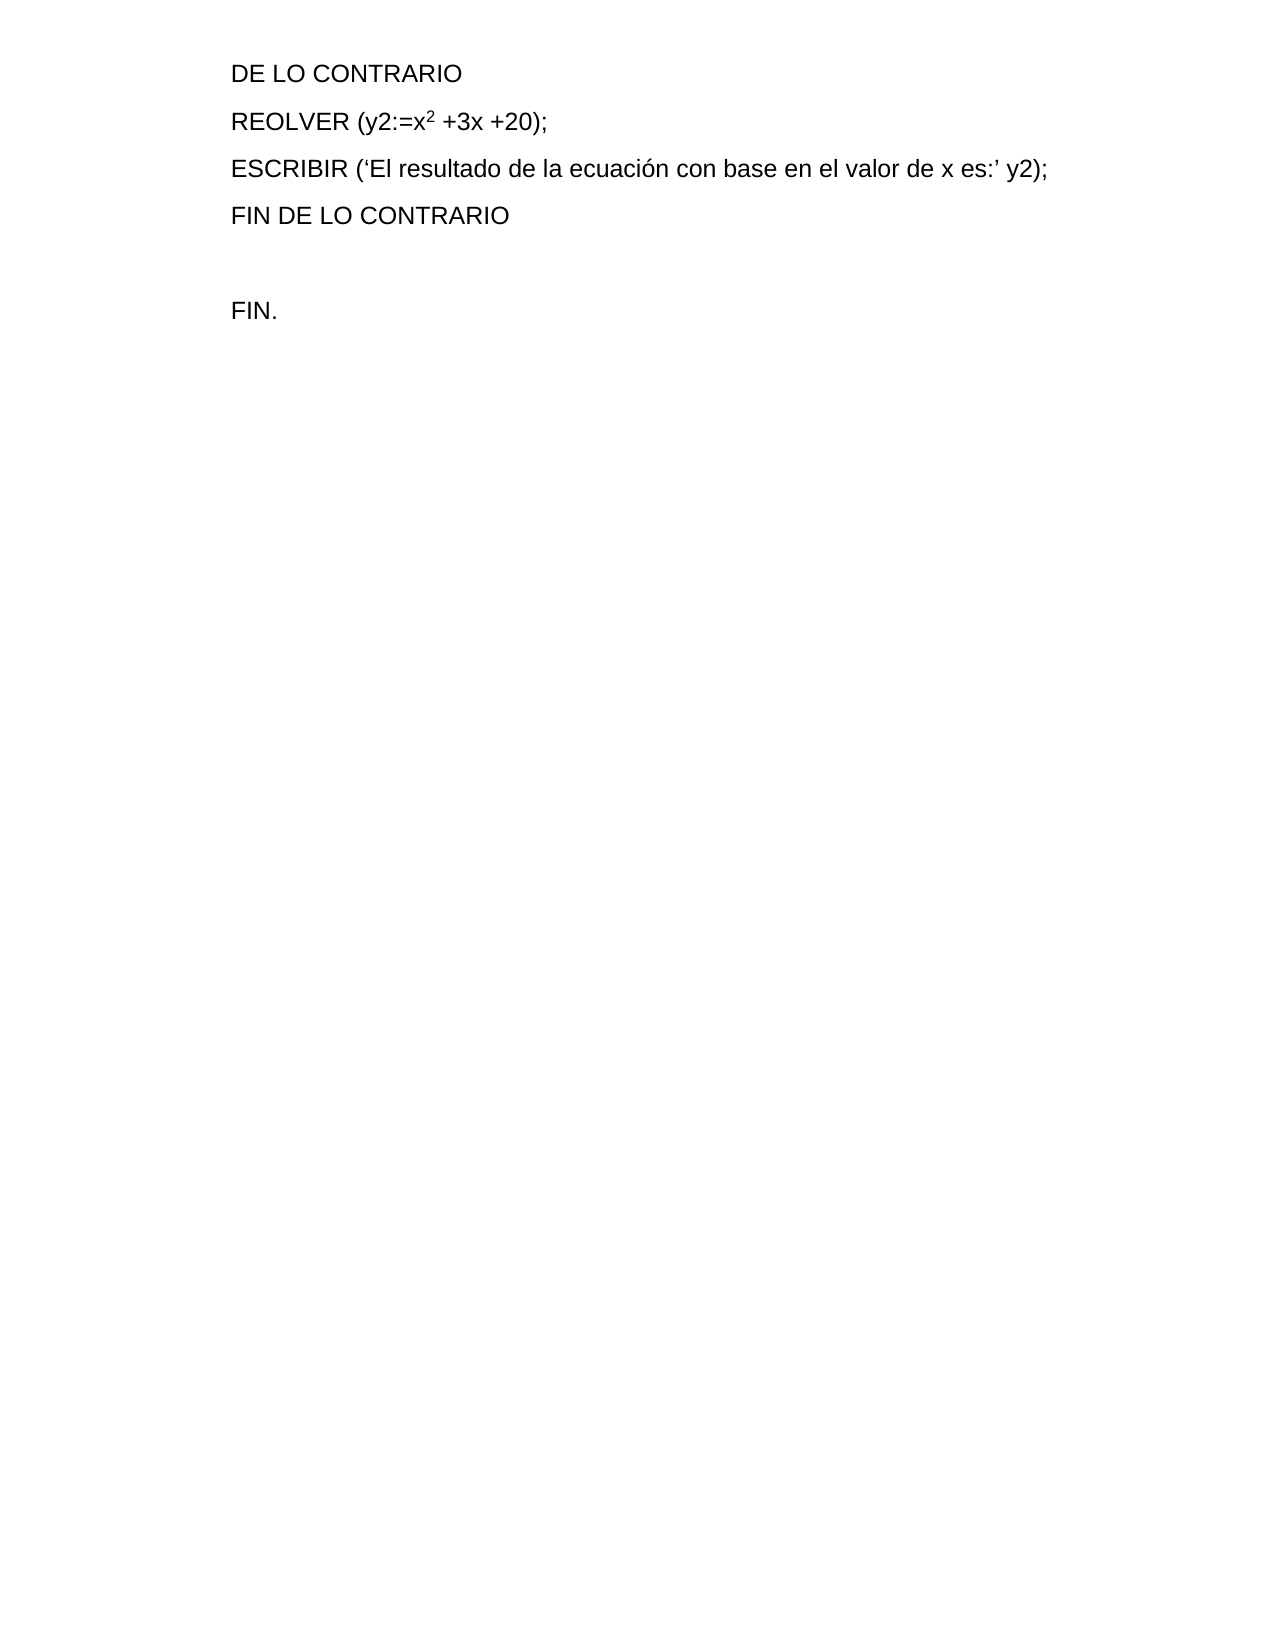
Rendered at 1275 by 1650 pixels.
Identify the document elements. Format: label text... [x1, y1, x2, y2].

list REOLVER (y2:=x2 +3x +20); [231, 107, 1205, 135]
list FIN. [231, 296, 1205, 325]
list ESCRIBIR (‘El resultado de la ecuación con base en el valor de x es:’ y2); [231, 154, 1205, 183]
list DE LO CONTRARIO [231, 59, 1205, 88]
list FIN DE LO CONTRARIO [231, 201, 1205, 230]
